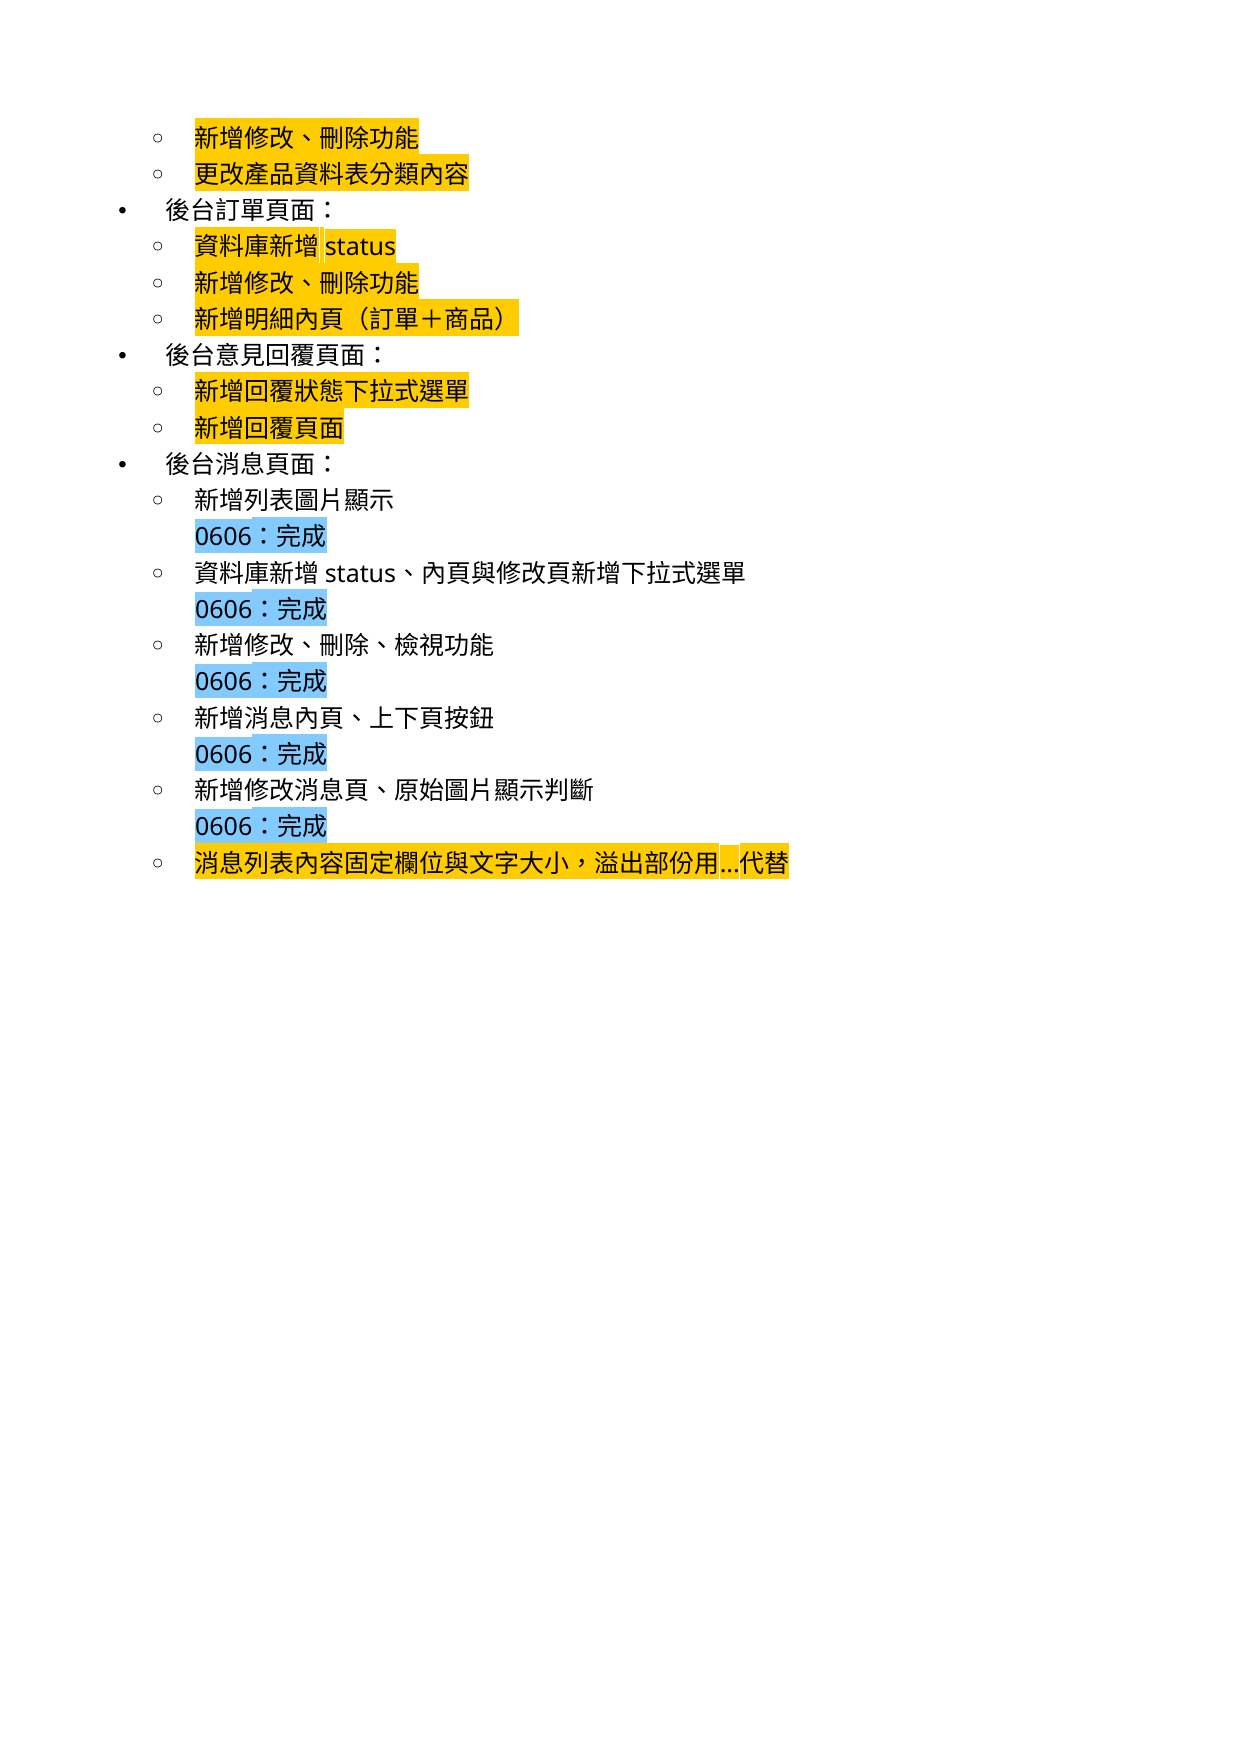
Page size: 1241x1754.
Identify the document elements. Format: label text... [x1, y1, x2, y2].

text 0606：完成 [195, 734, 1122, 771]
list 新增列表圖片顯示 [148, 481, 1122, 517]
list 新增消息內頁、上下頁按鈕 [148, 698, 1122, 734]
list 0606：完成 [195, 589, 1122, 626]
list 資料庫新增status [148, 227, 1122, 263]
list 新增修改消息頁、原始圖片顯示判斷 [148, 771, 1122, 807]
list 資料庫新增status、內頁與修改頁新增下拉式選單 [148, 553, 1122, 589]
list 新增修改、刪除、檢視功能 [148, 626, 1122, 662]
list 新增修改、刪除功能 [148, 263, 1122, 299]
list 後台訂單頁面： [118, 191, 1122, 227]
list 新增修改、刪除功能 [148, 118, 1122, 154]
list 消息列表內容固定欄位與文字大小，溢出部份用...代替 [148, 843, 1122, 879]
list 0606：完成 [159, 807, 1122, 843]
list 更改產品資料表分類內容 [148, 154, 1122, 191]
text 0606：完成 [195, 662, 1122, 698]
text 0606：完成 [148, 517, 1122, 553]
list 後台消息頁面： [118, 444, 1122, 481]
list 新增回覆頁面 [148, 408, 1122, 444]
list 後台意見回覆頁面： [118, 336, 1122, 372]
list 新增回覆狀態下拉式選單 [148, 372, 1122, 408]
list 新增明細內頁（訂單＋商品） [148, 299, 1122, 336]
